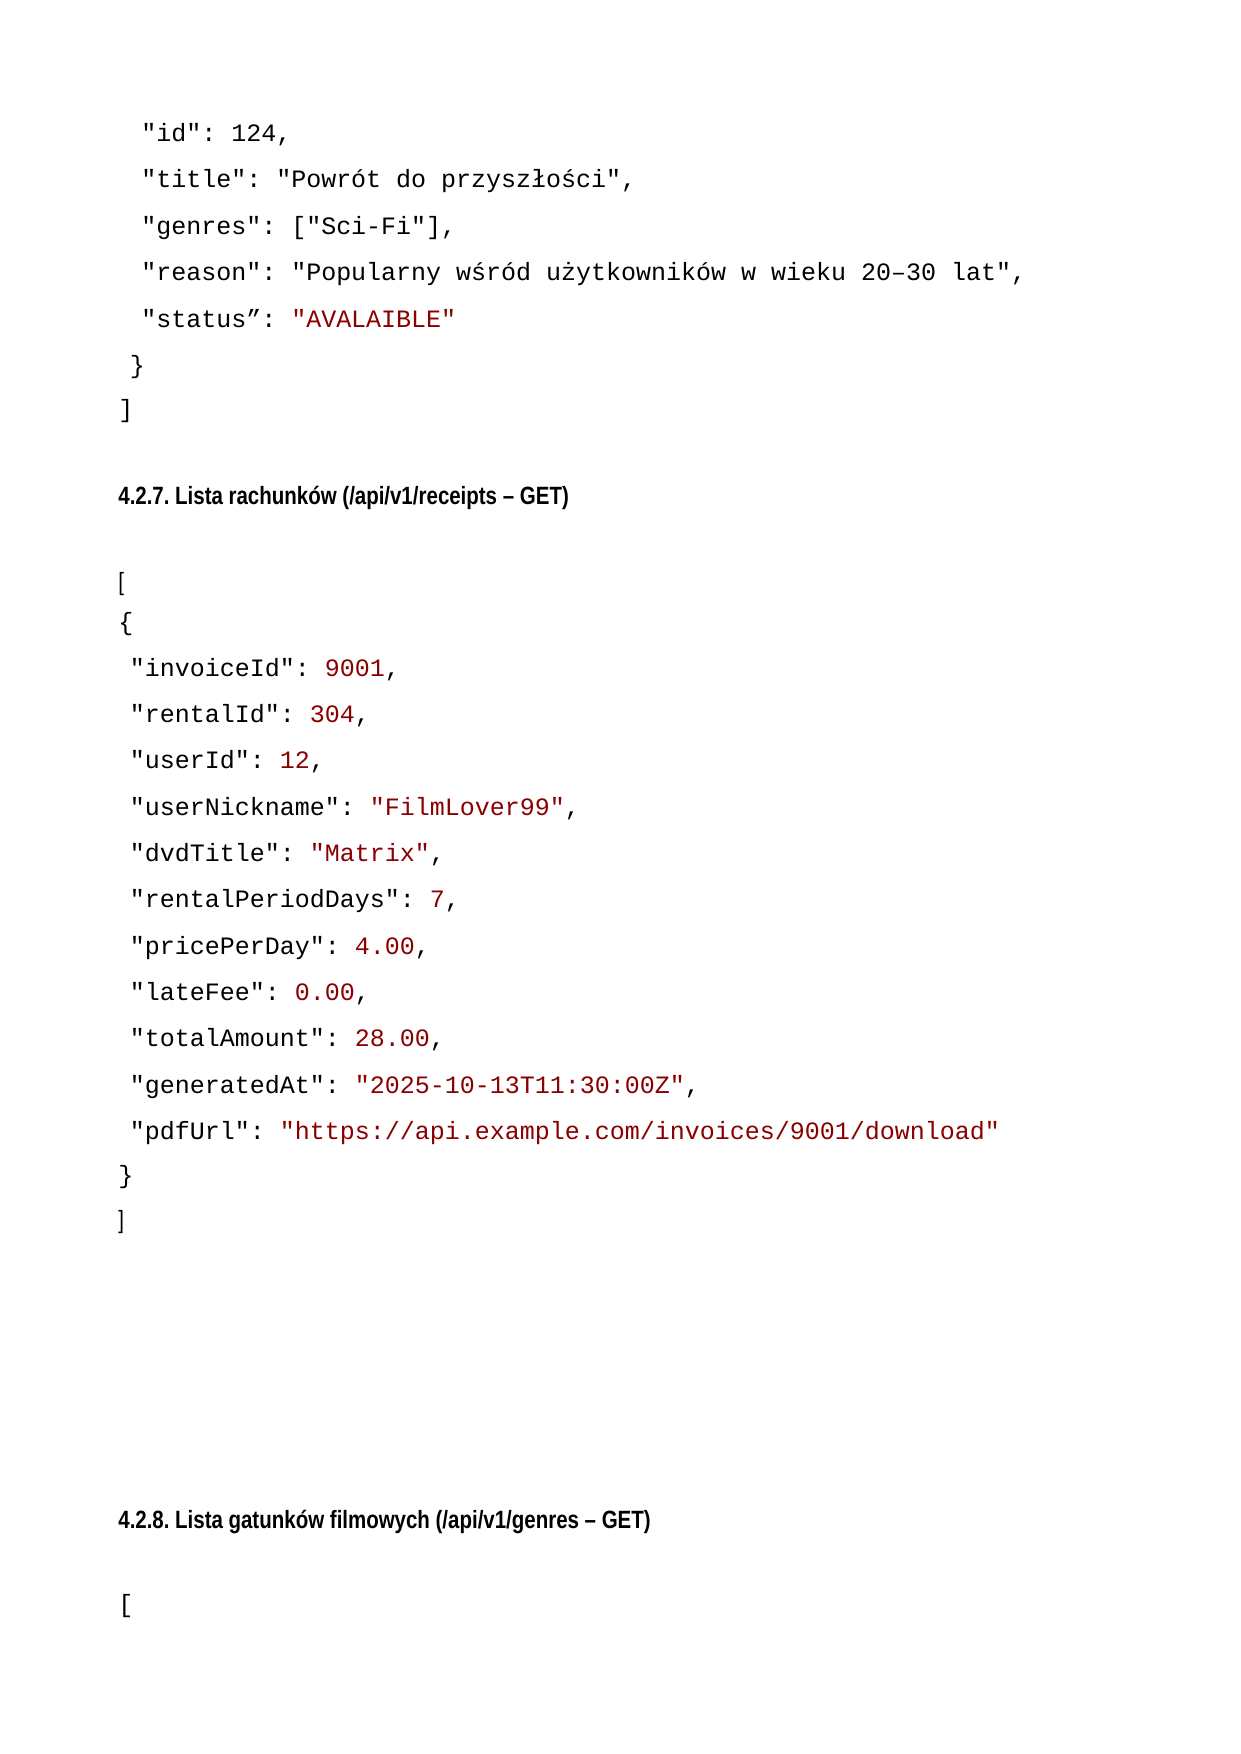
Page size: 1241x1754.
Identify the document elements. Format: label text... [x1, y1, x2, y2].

text [ [118, 567, 1122, 596]
text "rentalId": 304, [118, 699, 1122, 730]
text "id": 124, [118, 118, 1122, 149]
text "pricePerDay": 4.00, [118, 931, 1122, 962]
text 4.2.8. Lista gatunków filmowych (/api/v1/genres – GET) [118, 1505, 1122, 1534]
text "lateFee": 0.00, [118, 977, 1122, 1008]
text ] [118, 1205, 1122, 1233]
text "pdfUrl": "https://api.example.com/invoices/9001/download" [118, 1116, 1122, 1147]
text 4.2.7. Lista rachunków (/api/v1/receipts – GET) [118, 481, 1122, 510]
text "generatedAt": "2025-10-13T11:30:00Z", [118, 1070, 1122, 1101]
text } [118, 1162, 1122, 1191]
text "reason": "Popularny wśród użytkowników w wieku 20–30 lat", [118, 257, 1122, 288]
text "userId": 12, [118, 745, 1122, 776]
text "totalAmount": 28.00, [118, 1023, 1122, 1054]
text "dvdTitle": "Matrix", [118, 838, 1122, 869]
text "status”: "AVALAIBLE" [118, 303, 1122, 334]
text [ [118, 1591, 1122, 1619]
text ] [118, 396, 1122, 424]
text "title": "Powrót do przyszłości", [118, 164, 1122, 195]
text "genres": ["Sci-Fi"], [118, 211, 1122, 242]
text "userNickname": "FilmLover99", [118, 792, 1122, 822]
text { [118, 610, 1122, 638]
text "rentalPeriodDays": 7, [118, 884, 1122, 915]
text } [118, 350, 1122, 381]
text "invoiceId": 9001, [118, 652, 1122, 683]
